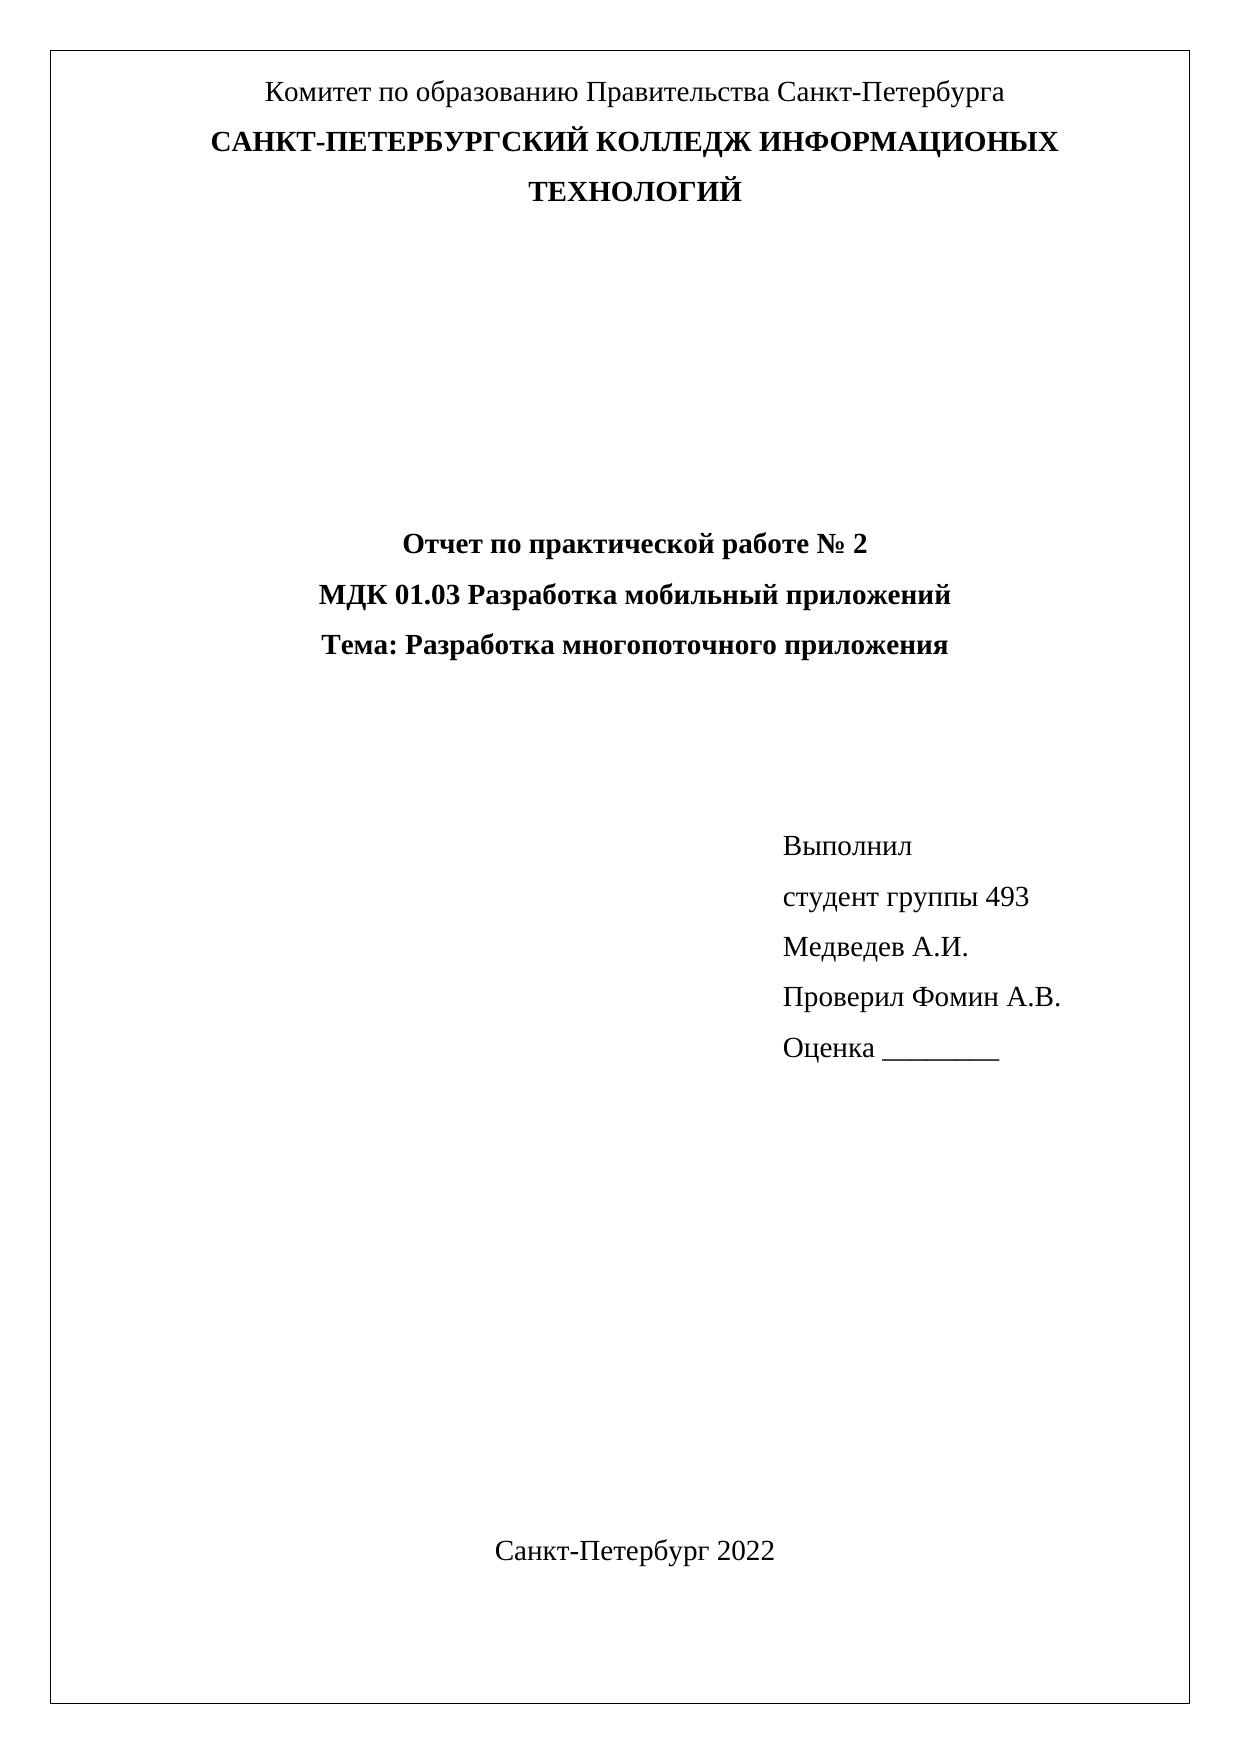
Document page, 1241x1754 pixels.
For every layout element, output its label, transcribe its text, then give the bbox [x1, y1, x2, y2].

text Санкт-Петербург 2022 [118, 1533, 1152, 1566]
text Отчет по практической работе № 2 [118, 527, 1152, 560]
text МДК 01.03 Разработка мобильный приложений [118, 577, 1152, 611]
text Выполнил [783, 828, 1152, 862]
text САНКТ-ПЕТЕРБУРГСКИЙ КОЛЛЕДЖ ИНФОРМАЦИОНЫХ ТЕХНОЛОГИЙ [118, 124, 1152, 208]
text Оценка ________ [783, 1030, 1152, 1063]
text Медведев А.И. [783, 929, 1152, 963]
text Комитет по образованию Правительства Санкт-Петербурга [118, 74, 1152, 107]
text Проверил Фомин А.В. [783, 979, 1152, 1013]
text студент группы 493 [783, 879, 1152, 912]
text Тема: Разработка многопоточного приложения [118, 627, 1152, 661]
